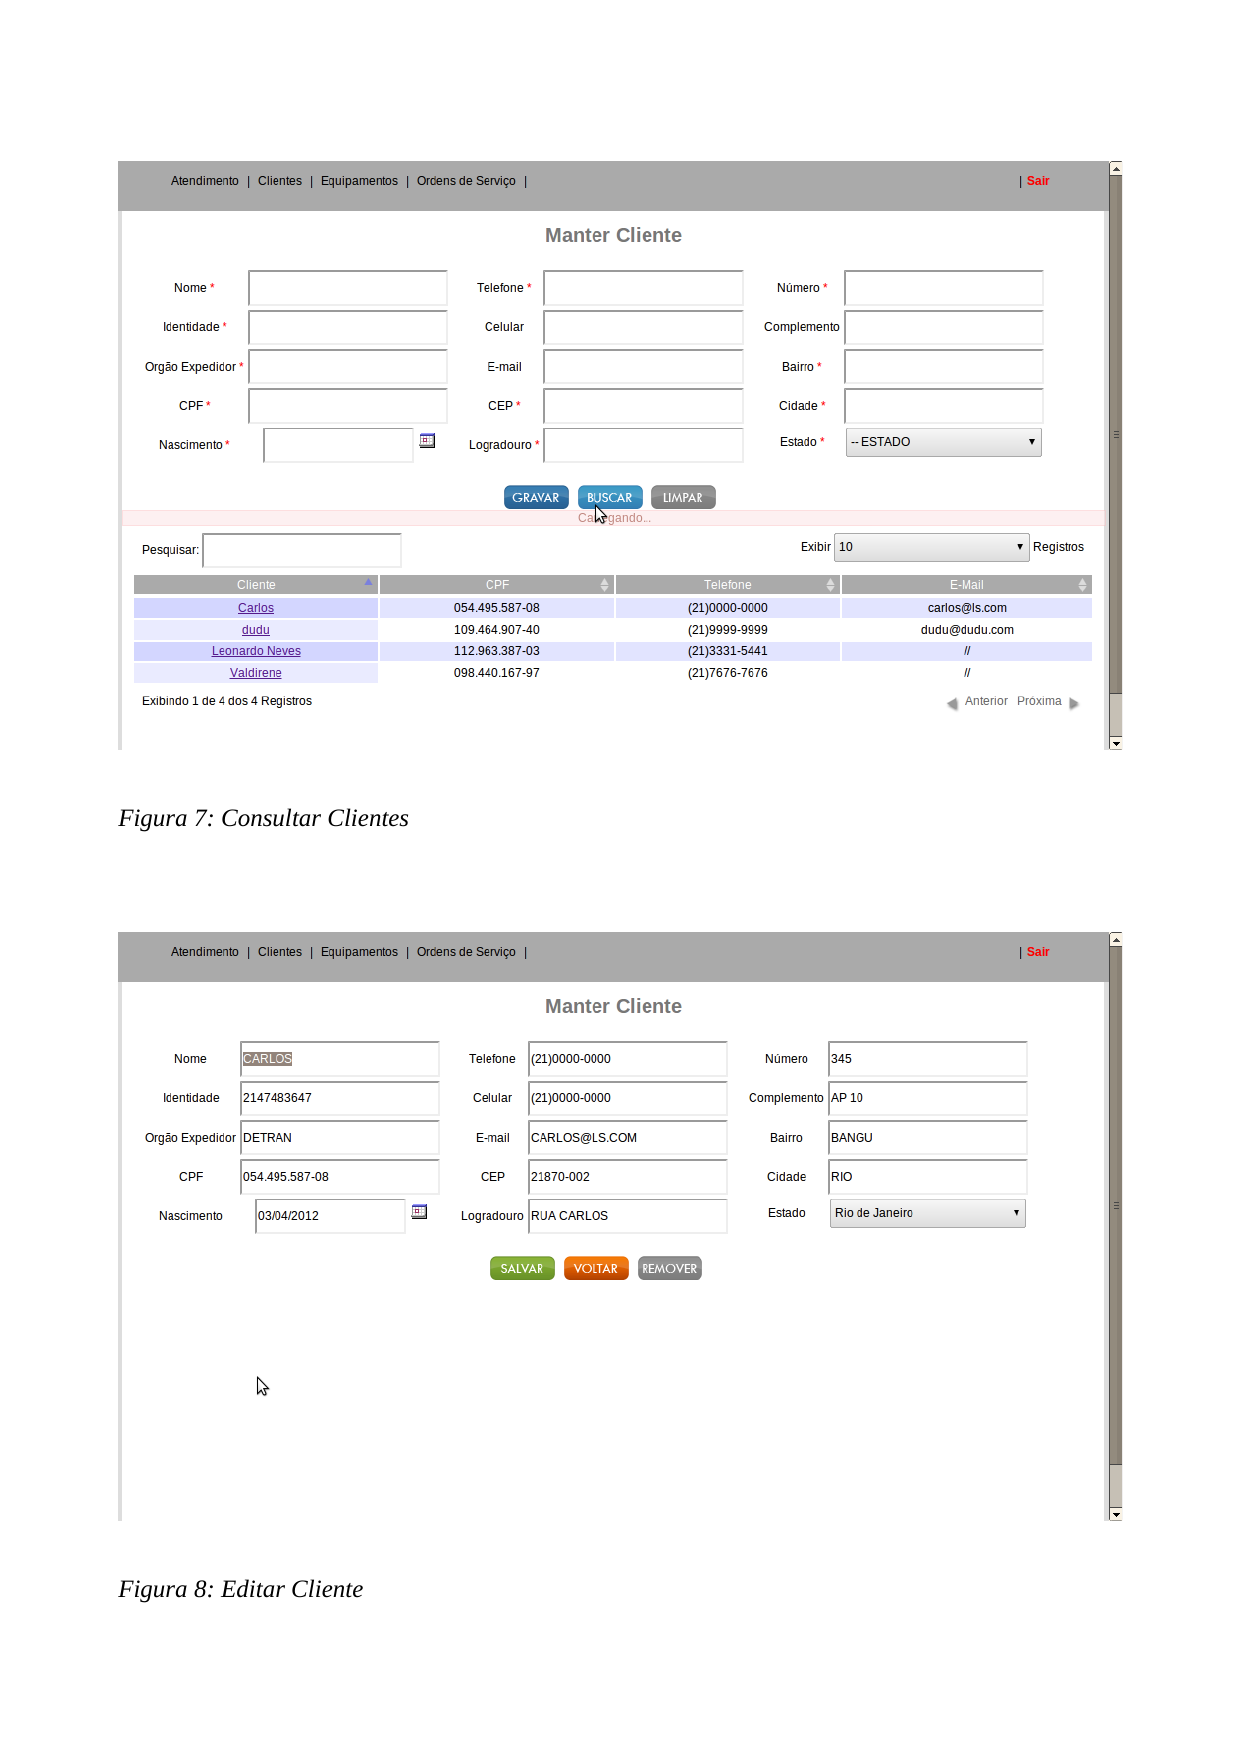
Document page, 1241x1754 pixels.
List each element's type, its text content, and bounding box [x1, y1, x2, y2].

picture [118, 161, 1123, 750]
picture [118, 932, 1123, 1521]
text Figura 7: Consultar Clientes [118, 803, 1122, 832]
text Figura 8: Editar Cliente [118, 1574, 1122, 1603]
